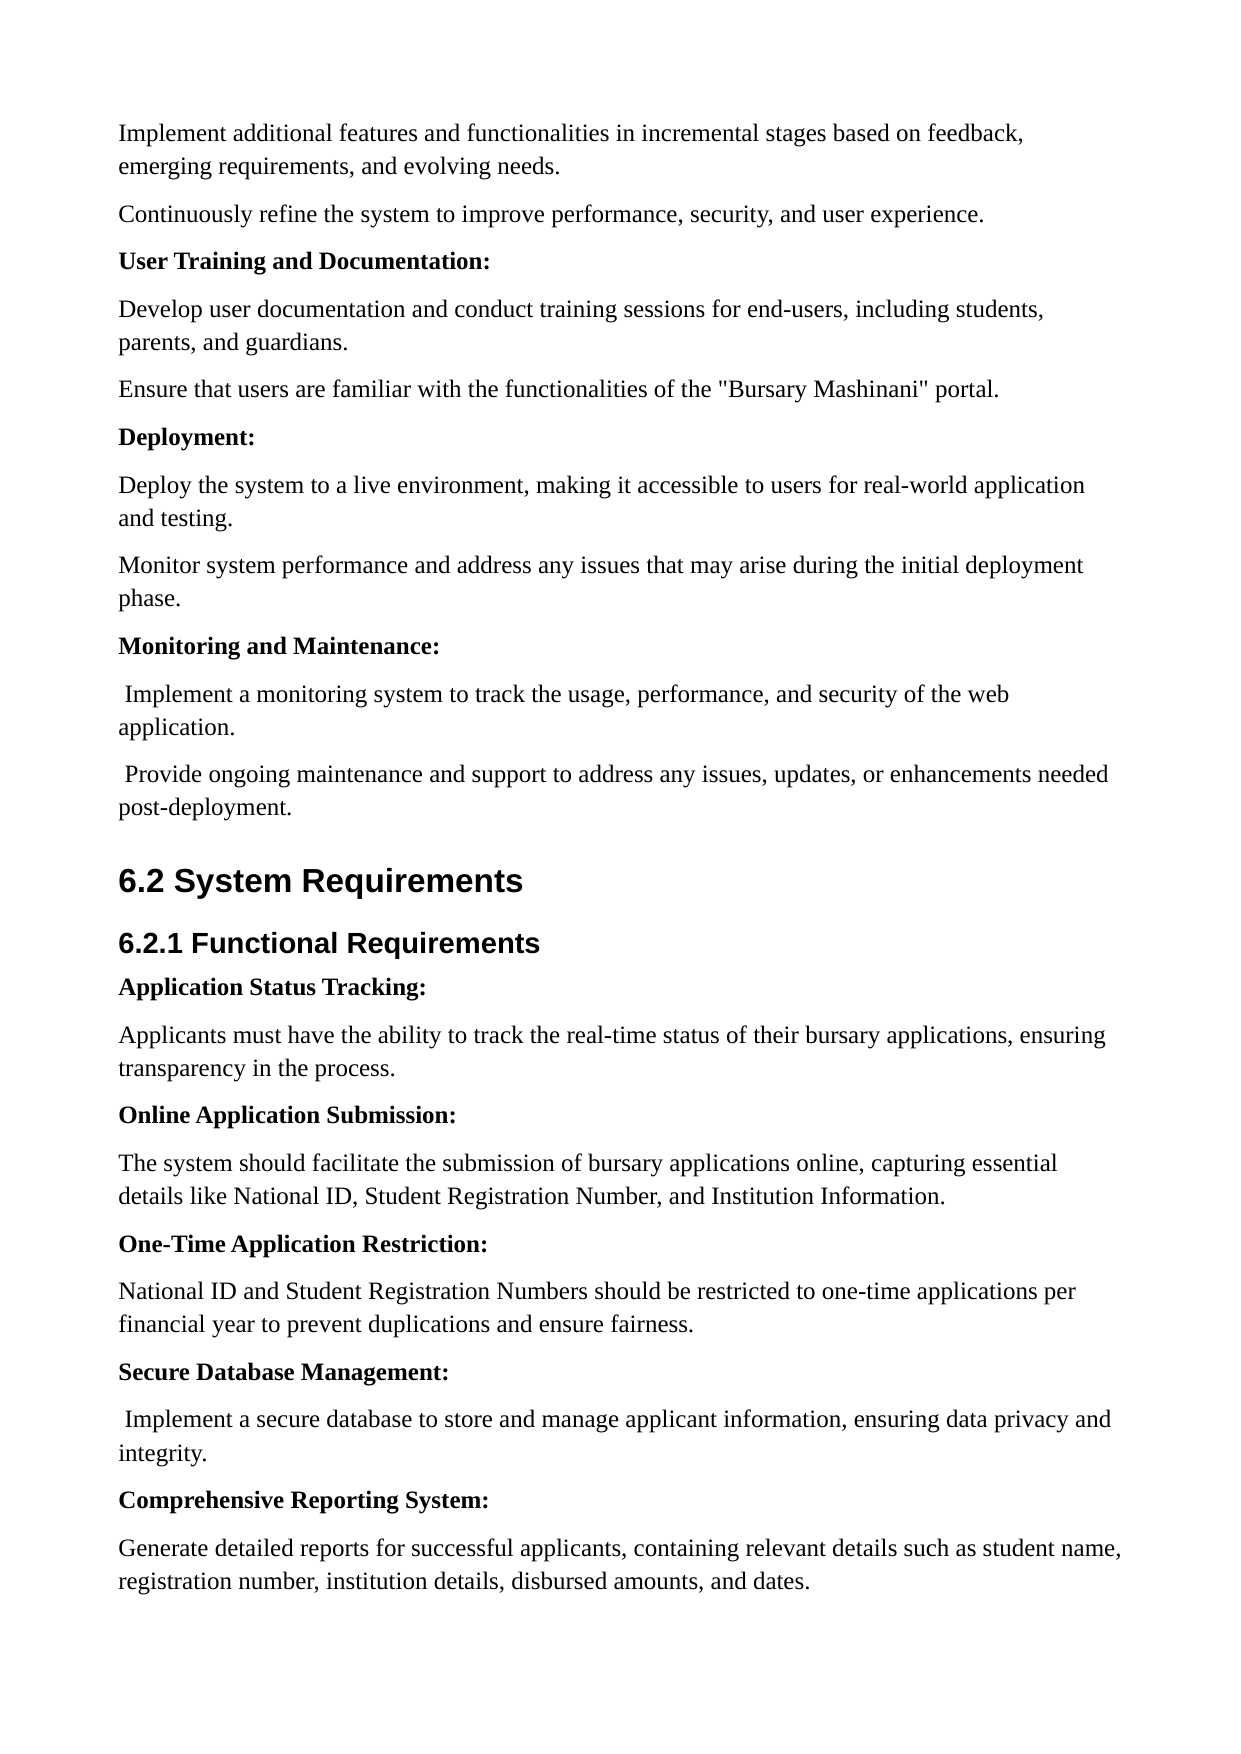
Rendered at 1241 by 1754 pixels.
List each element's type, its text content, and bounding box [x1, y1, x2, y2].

text National ID and Student Registration Numbers should be restricted to one-time applications per financial year to prevent duplications and ensure fairness. [118, 1276, 1122, 1338]
text Secure Database Management: [118, 1357, 1122, 1386]
text Continuously refine the system to improve performance, security, and user experience. [118, 199, 1122, 227]
text Monitor system performance and address any issues that may arise during the initial deployment phase. [118, 550, 1122, 612]
text Develop user documentation and conduct training sessions for end-users, including students, parents, and guardians. [118, 294, 1122, 356]
text Implement a monitoring system to track the usage, performance, and security of the web application. [118, 679, 1122, 740]
text Deploy the system to a live environment, making it accessible to users for real-world application and testing. [118, 470, 1122, 532]
text User Training and Documentation: [118, 246, 1122, 275]
text Implement additional features and functionalities in incremental stages based on feedback, emerging requirements, and evolving needs. [118, 118, 1122, 180]
text One-Time Application Restriction: [118, 1229, 1122, 1257]
text Comprehensive Reporting System: [118, 1485, 1122, 1514]
subtitle 6.2.1 Functional Requirements [118, 926, 1122, 960]
text Generate detailed reports for successful applicants, containing relevant details such as student name, registration number, institution details, disbursed amounts, and dates. [118, 1533, 1122, 1594]
text Ensure that users are familiar with the functionalities of the "Bursary Mashinani" portal. [118, 374, 1122, 403]
text Provide ongoing maintenance and support to address any issues, updates, or enhancements needed post-deployment. [118, 759, 1122, 821]
text Online Application Submission: [118, 1101, 1122, 1129]
text Implement a secure database to store and manage applicant information, ensuring data privacy and integrity. [118, 1404, 1122, 1466]
subtitle 6.2 System Requirements [118, 861, 1122, 899]
text Application Status Tracking: [118, 972, 1122, 1001]
text The system should facilitate the submission of bursary applications online, capturing essential details like National ID, Student Registration Number, and Institution Information. [118, 1148, 1122, 1210]
text Deployment: [118, 422, 1122, 451]
text Monitoring and Maintenance: [118, 631, 1122, 660]
text Applicants must have the ability to track the real-time status of their bursary applications, ensuring transparency in the process. [118, 1020, 1122, 1082]
